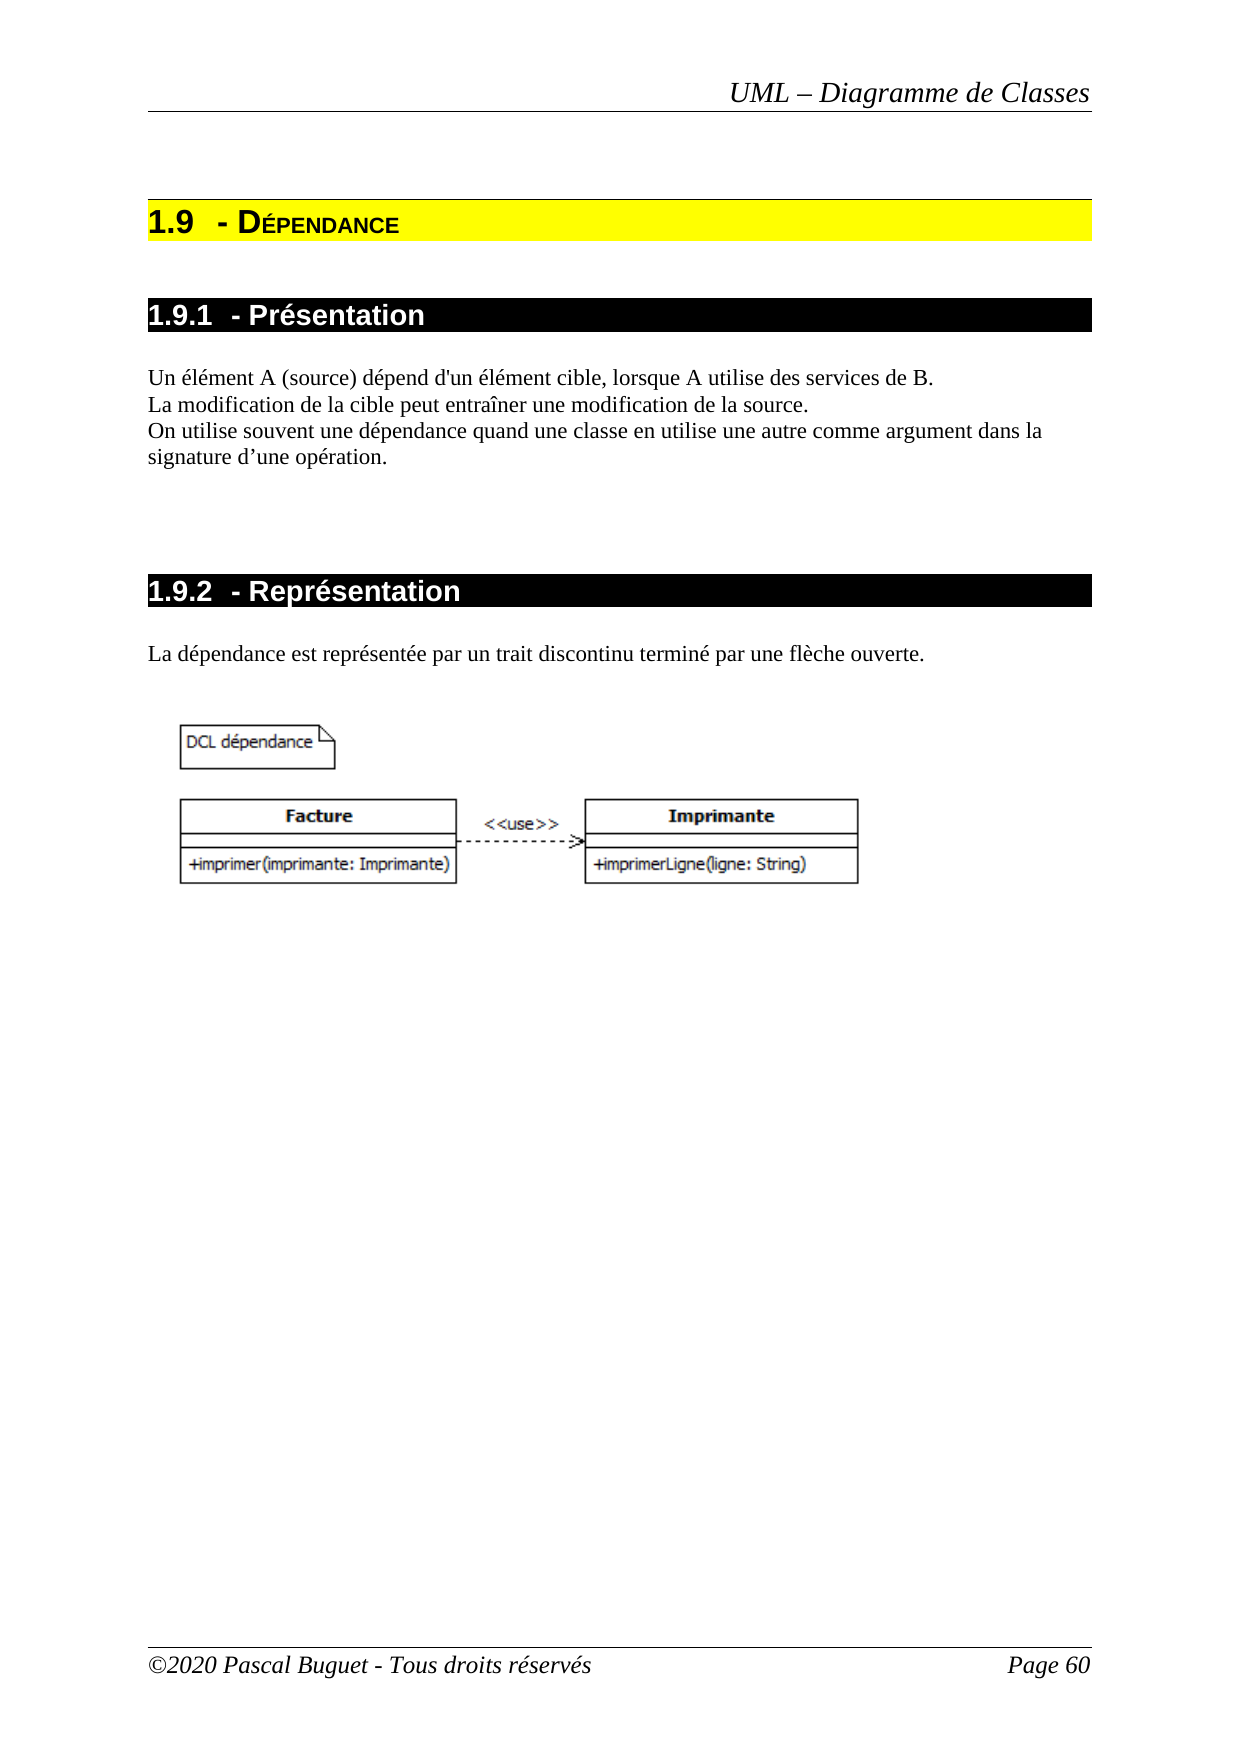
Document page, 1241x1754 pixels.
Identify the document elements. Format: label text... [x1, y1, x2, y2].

text On utilise souvent une dépendance quand une classe en utilise une autre comme argument dans la signature d’une opération. [148, 417, 1092, 470]
text La modification de la cible peut entraîner une modification de la source. [148, 391, 1092, 417]
subtitle - Présentation [148, 298, 1092, 332]
text Un élément A (source) dépend d'un élément cible, lorsque A utilise des services de B. [148, 364, 1092, 391]
subtitle - Dépendance [148, 200, 1092, 241]
text La dépendance est représentée par un trait discontinu terminé par une flèche ouverte. [148, 640, 1092, 666]
subtitle - Représentation [148, 574, 1092, 607]
picture [149, 694, 890, 915]
